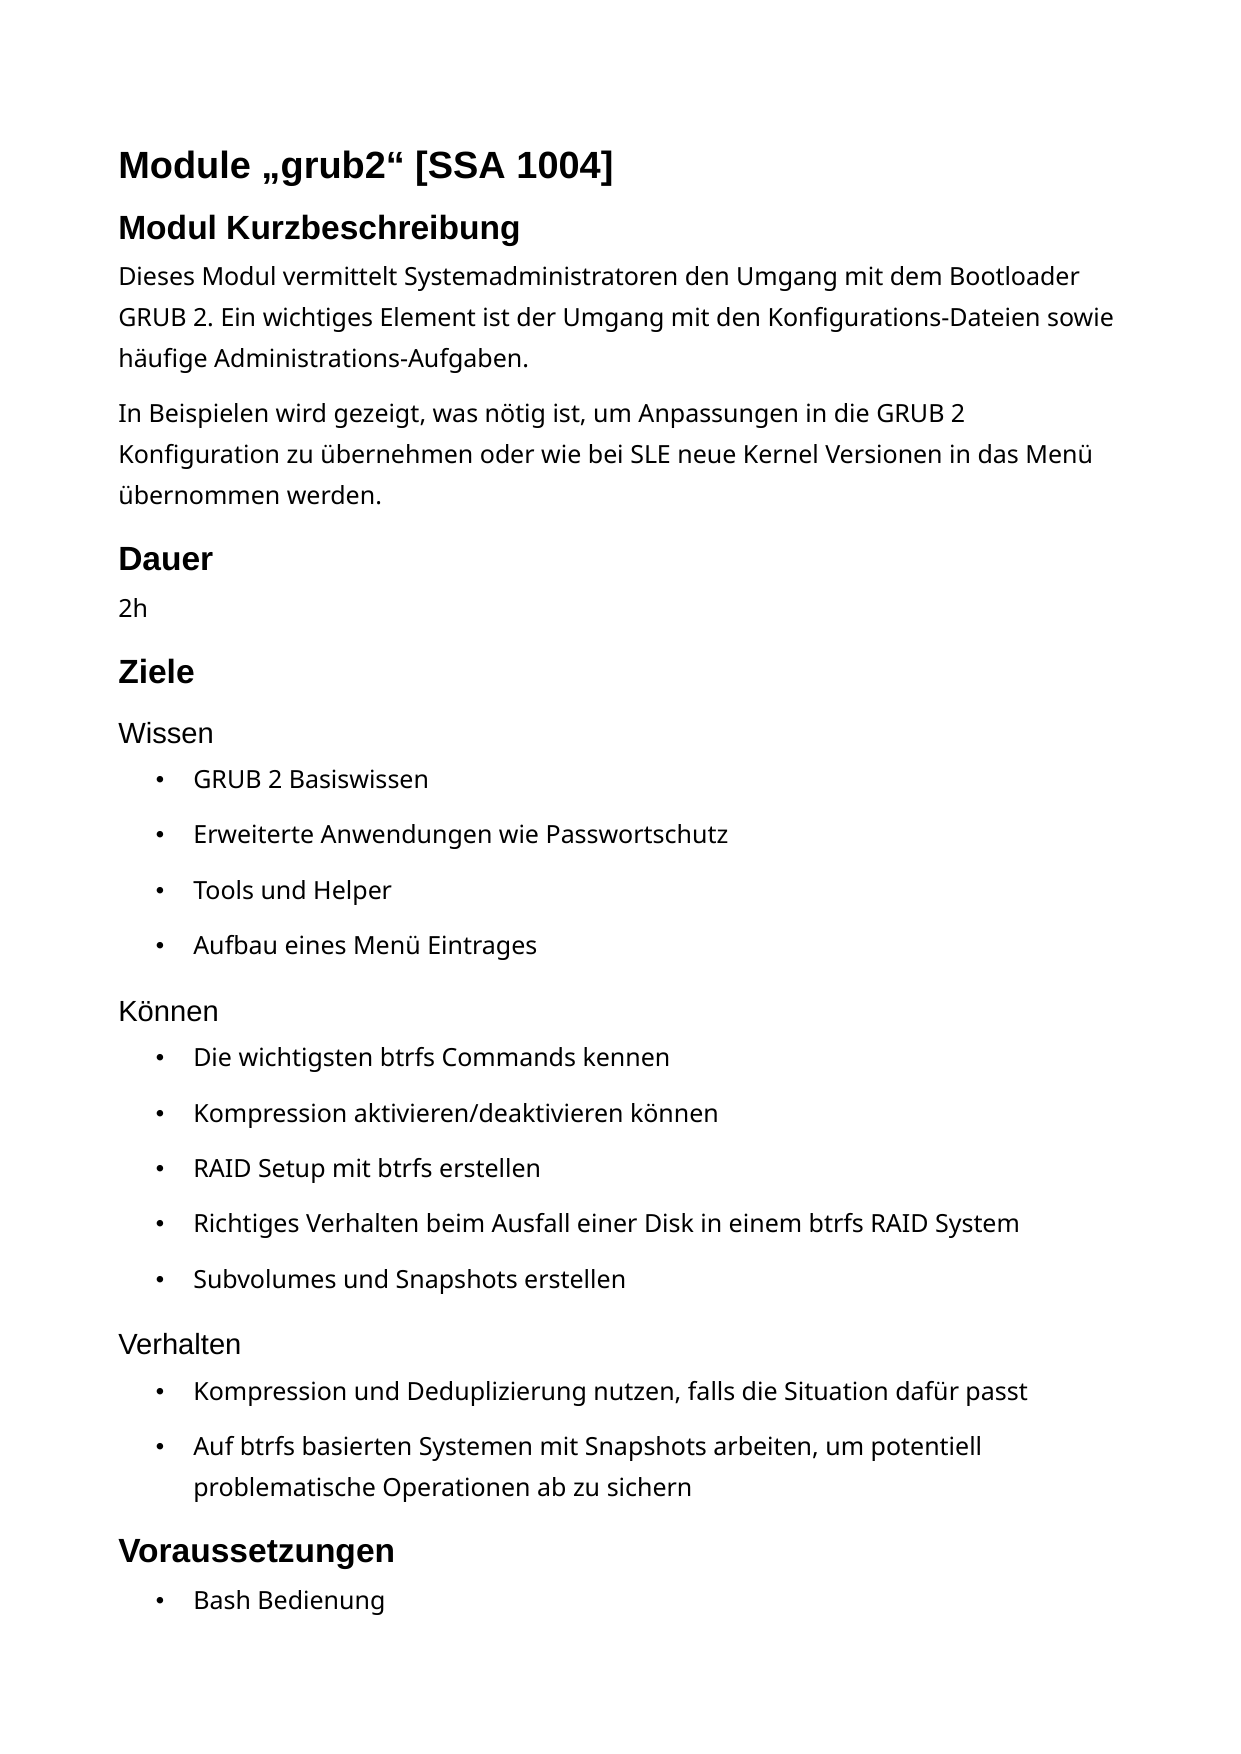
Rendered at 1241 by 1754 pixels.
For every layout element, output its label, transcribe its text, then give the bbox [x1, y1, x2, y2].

subtitle Modul Kurzbeschreibung [118, 208, 1122, 246]
subtitle Verhalten [118, 1327, 1122, 1361]
list Aufbau eines Menü Eintrages [156, 928, 1122, 962]
list Subvolumes und Snapshots erstellen [156, 1261, 1122, 1296]
text Dieses Modul vermittelt Systemadministratoren den Umgang mit dem Bootloader GRUB 2. Ein wichtiges Element ist der Umgang mit den Konfigurations-Dateien sowie häufige Administrations-Aufgaben. [118, 259, 1122, 374]
list Die wichtigsten btrfs Commands kennen [156, 1040, 1122, 1074]
subtitle Ziele [118, 652, 1122, 691]
text In Beispielen wird gezeigt, was nötig ist, um Anpassungen in die GRUB 2 Konfiguration zu übernehmen oder wie bei SLE neue Kernel Versionen in das Menü übernommen werden. [118, 396, 1122, 512]
subtitle Voraussetzungen [118, 1531, 1122, 1570]
list Richtiges Verhalten beim Ausfall einer Disk in einem btrfs RAID System [156, 1206, 1122, 1240]
subtitle Dauer [118, 539, 1122, 578]
list Auf btrfs basierten Systemen mit Snapshots arbeiten, um potentiell problematische Operationen ab zu sichern [156, 1429, 1122, 1504]
list Tools und Helper [156, 872, 1122, 907]
subtitle Module „grub2“ [SSA 1004] [118, 143, 1122, 187]
text 2h [118, 590, 1122, 624]
list Kompression und Deduplizierung nutzen, falls die Situation dafür passt [156, 1373, 1122, 1407]
list RAID Setup mit btrfs erstellen [156, 1151, 1122, 1185]
list Kompression aktivieren/deaktivieren können [156, 1095, 1122, 1129]
list Bash Bedienung [156, 1582, 1122, 1616]
subtitle Wissen [118, 716, 1122, 749]
subtitle Können [118, 994, 1122, 1027]
list GRUB 2 Basiswissen [156, 762, 1122, 796]
list Erweiterte Anwendungen wie Passwortschutz [156, 817, 1122, 851]
